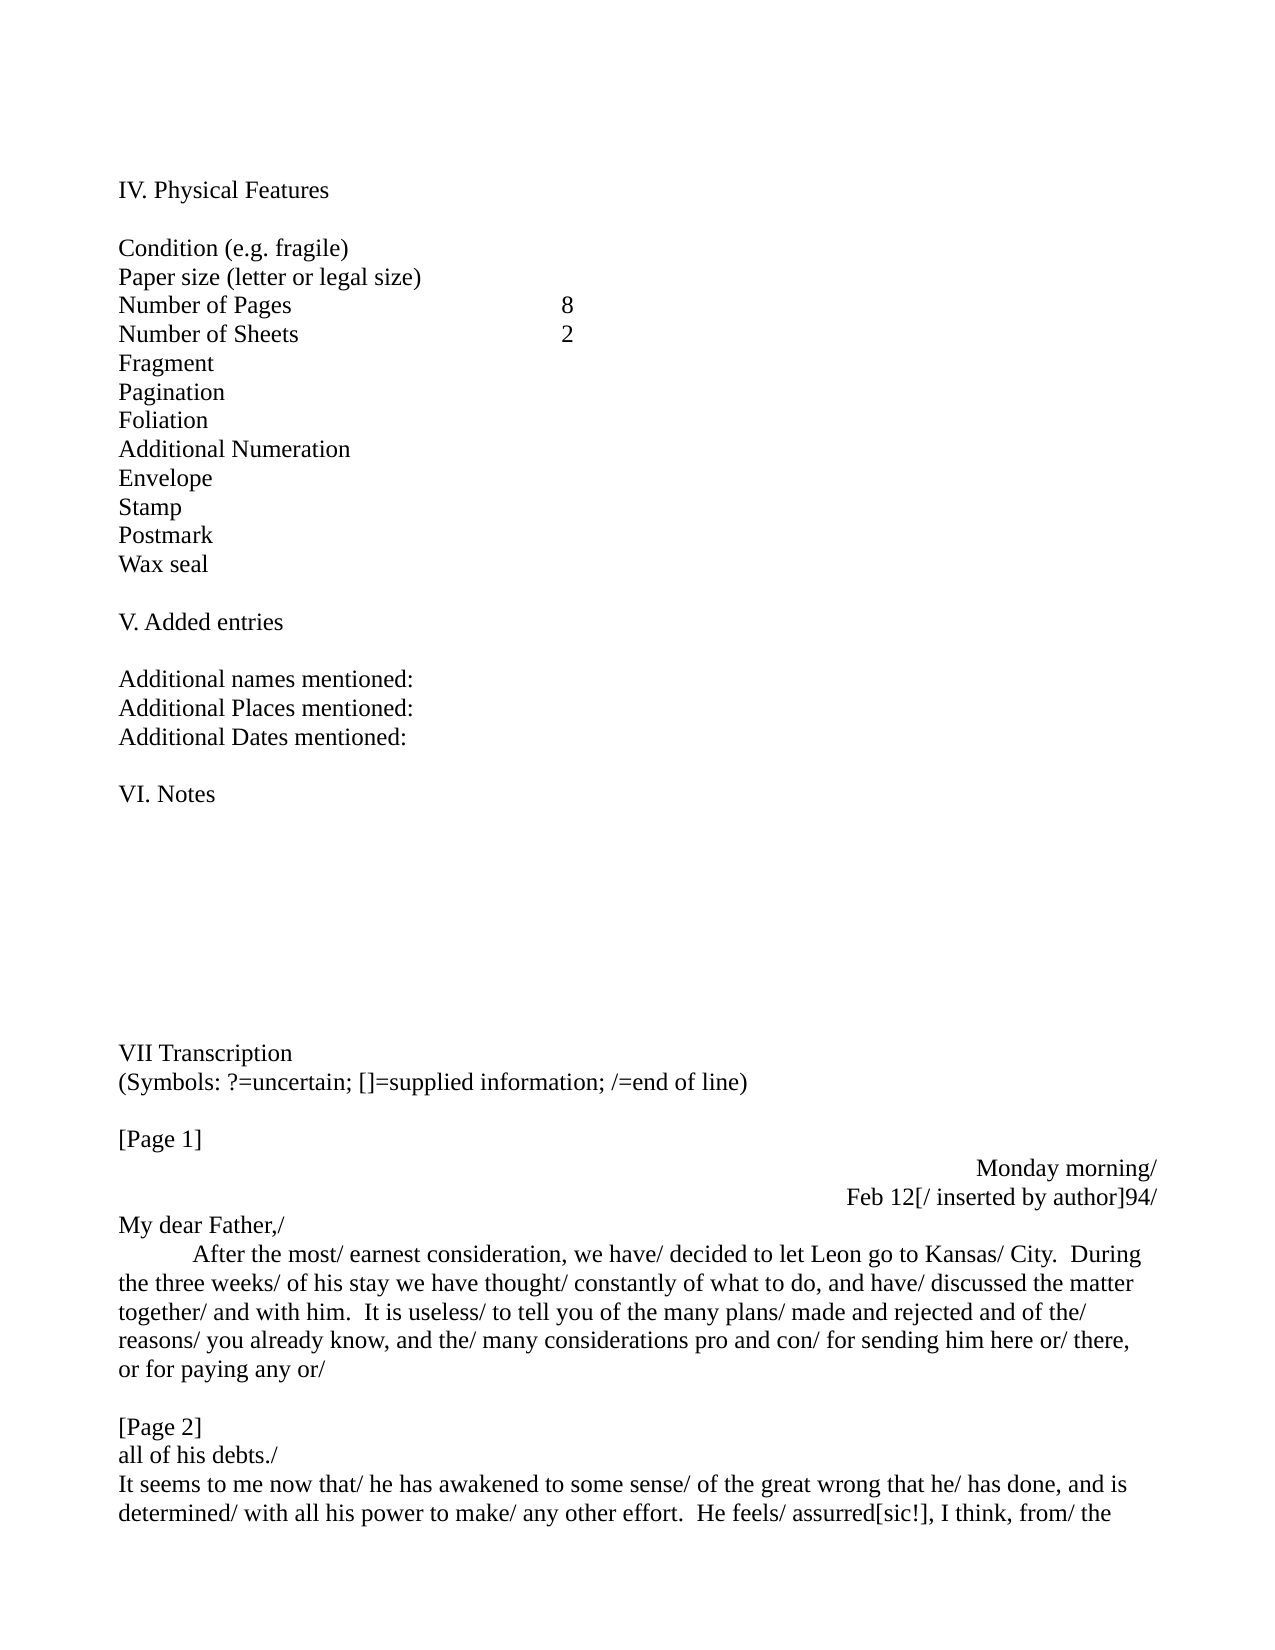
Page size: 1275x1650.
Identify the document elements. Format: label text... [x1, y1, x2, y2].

text Stamp [118, 492, 1157, 521]
text Number of Pages 8 [118, 291, 1157, 319]
text all of his debts./ [118, 1441, 1157, 1469]
text It seems to me now that/ he has awakened to some sense/ of the great wrong that he/ has done, and is determined/ with all his power to make/ any other effort. He feels/ assurred[sic!], I think, from/ the [118, 1469, 1157, 1527]
text Monday morning/ [118, 1153, 1157, 1182]
text After the most/ earnest consideration, we have/ decided to let Leon go to Kansas/ City. During the three weeks/ of his stay we have thought/ constantly of what to do, and have/ discussed the matter together/ and with him. It is useless/ to tell you of the many plans/ made and rejected and of the/ reasons/ you already know, and the/ many considerations pro and con/ for sending him here or/ there, or for paying any or/ [118, 1239, 1157, 1383]
text Paper size (letter or legal size) [118, 262, 1157, 291]
text Additional Numeration [118, 434, 1157, 463]
text V. Added entries [118, 607, 1157, 636]
text Fragment [118, 348, 1157, 377]
text Condition (e.g. fragile) [118, 233, 1157, 262]
text Foliation [118, 406, 1157, 434]
text VII Transcription [118, 1038, 1157, 1067]
text [Page 1] [118, 1124, 1157, 1153]
text My dear Father,/ [118, 1211, 1157, 1239]
text Wax seal [118, 549, 1157, 578]
text Pagination [118, 377, 1157, 406]
text Feb 12[/ inserted by author]94/ [118, 1182, 1157, 1211]
text Envelope [118, 463, 1157, 492]
text IV. Physical Features [118, 176, 1157, 204]
text (Symbols: ?=uncertain; []=supplied information; /=end of line) [118, 1067, 1157, 1096]
text [Page 2] [118, 1412, 1157, 1441]
text Postma rk [118, 521, 1157, 549]
text Additional names mentioned: [118, 664, 1157, 693]
text Additional Places mentioned: [118, 693, 1157, 722]
text Number of Sheets 2 [118, 319, 1157, 348]
text Additional Dates mentioned: [118, 722, 1157, 751]
text VI. Notes [118, 779, 1157, 808]
